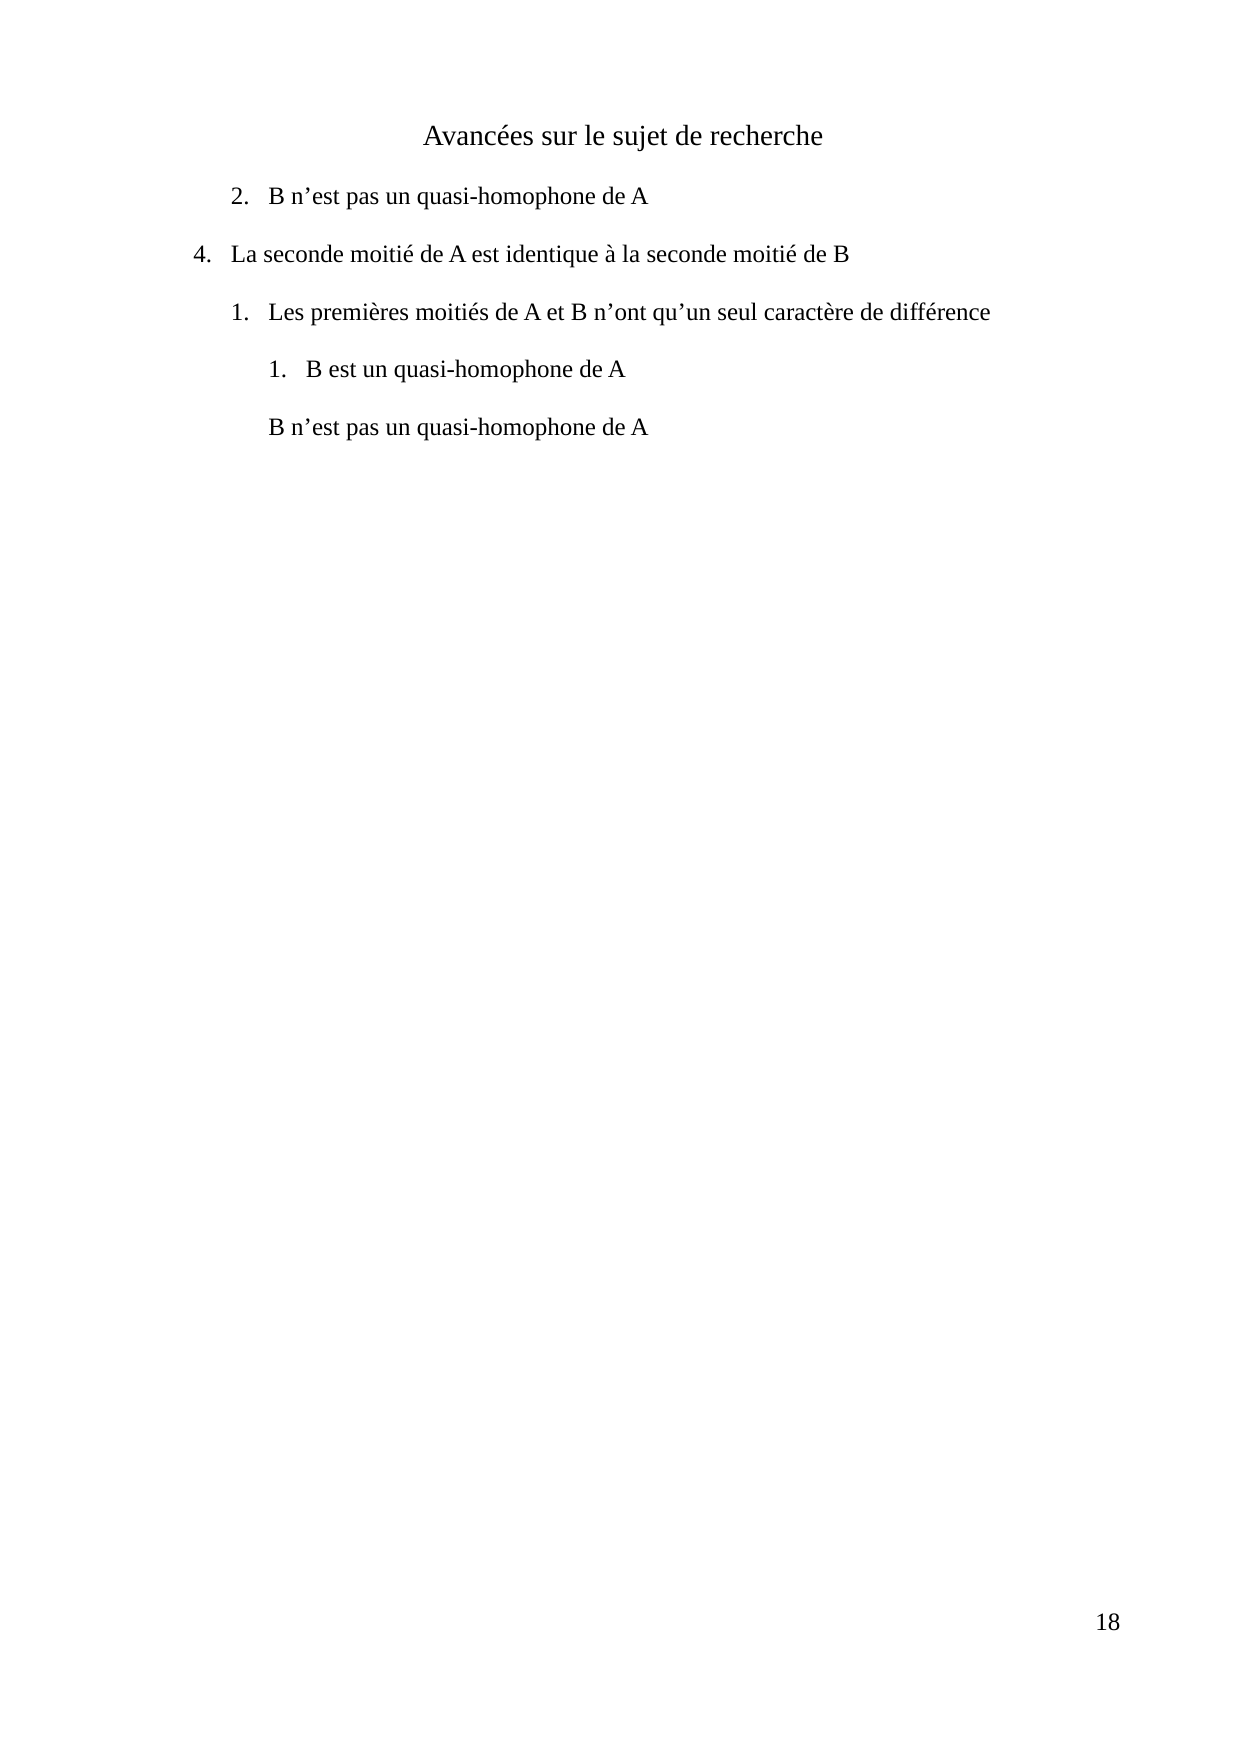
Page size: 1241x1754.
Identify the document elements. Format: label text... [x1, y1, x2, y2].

list Les premières moitiés de A et B n’ont qu’un seul caractère de différence [231, 297, 1122, 325]
list B n’est pas un quasi-homophone de A [231, 412, 1122, 441]
list La seconde moitié de A est identique à la seconde moitié de B [193, 239, 1122, 268]
list B n’est pas un quasi-homophone de A [231, 181, 1122, 210]
list B est un quasi-homophone de A [268, 354, 1122, 383]
